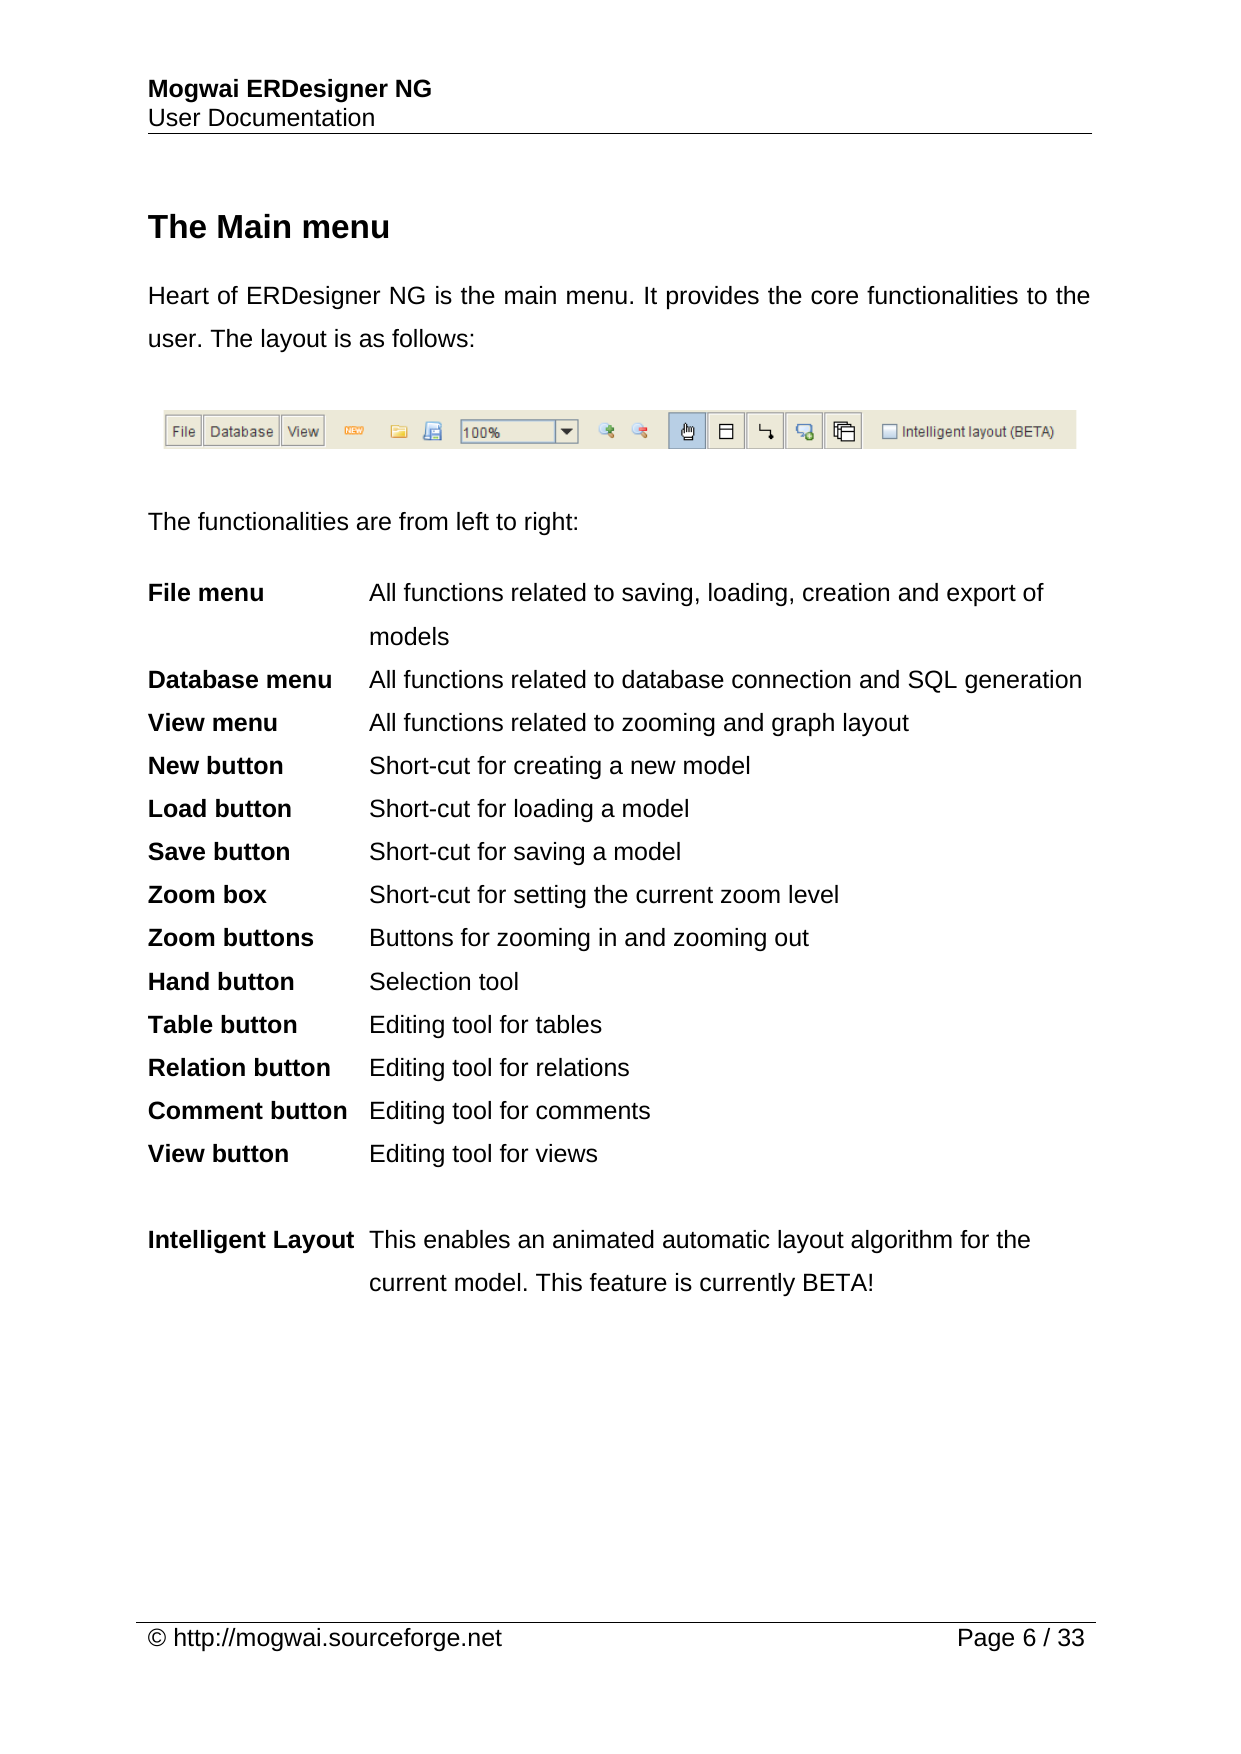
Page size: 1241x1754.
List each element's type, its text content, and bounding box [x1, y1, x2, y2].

text Load button Short-cut for loading a model [148, 794, 1092, 823]
text Zoom box Short-cut for setting the current zoom level [148, 880, 1092, 909]
text Table button Editing tool for tables [148, 1009, 1092, 1038]
text The functionalities are from left to right: [148, 506, 1092, 535]
text Intelligent Layout This enables an animated automatic layout algorithm for the current model. This feature is currently BETA! [148, 1225, 1092, 1297]
text Save button Short-cut for saving a model [148, 837, 1092, 866]
text File menu All functions related to saving, loading, creation and export of models [148, 578, 1092, 650]
subtitle The Main menu [148, 207, 1092, 246]
text View button Editing tool for views [148, 1139, 1092, 1168]
text Comment button Editing tool for comments [148, 1096, 1092, 1124]
text Database menu All functions related to database connection and SQL generation [148, 664, 1092, 693]
text Zoom buttons Buttons for zooming in and zooming out [148, 923, 1092, 952]
text New button Short-cut for creating a new model [148, 751, 1092, 779]
text Heart of ERDesigner NG is the main menu. It provides the core functionalities to the user. The layout is as follows: [148, 281, 1092, 353]
text View menu All functions related to zooming and graph layout [148, 708, 1092, 736]
text Hand button Selection tool [148, 966, 1092, 995]
text Relation button Editing tool for relations [148, 1053, 1092, 1081]
